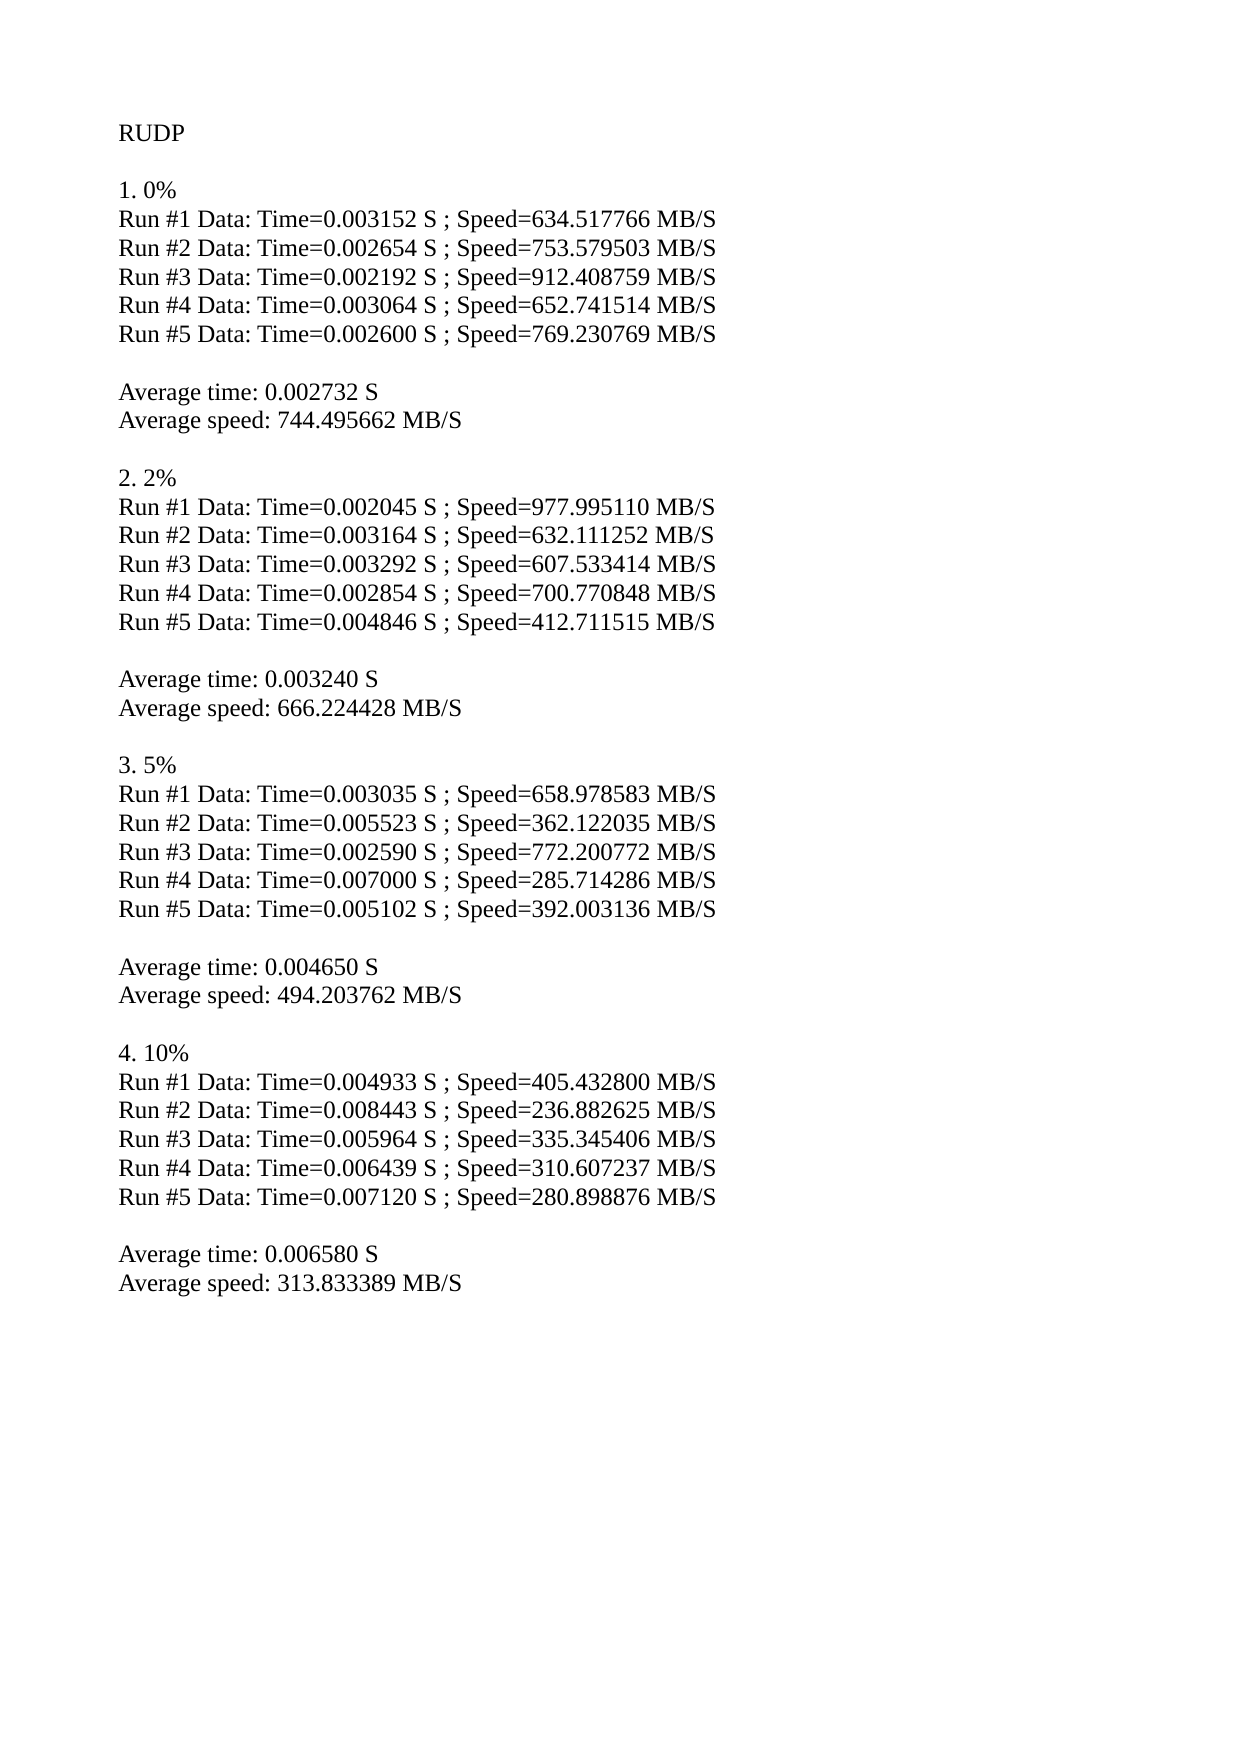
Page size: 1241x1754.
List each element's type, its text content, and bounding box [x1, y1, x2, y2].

text Run #4 Data: Time=0.002854 S ; Speed=700.770848 MB/S [118, 578, 1122, 607]
text Average time: 0.004650 S [118, 952, 1122, 981]
text Run #2 Data: Time=0.003164 S ; Speed=632.111252 MB/S [118, 521, 1122, 549]
text Run #5 Data: Time=0.004846 S ; Speed=412.711515 MB/S [118, 607, 1122, 636]
text Average time: 0.002732 S [118, 377, 1122, 406]
text Run #5 Data: Time=0.007120 S ; Speed=280.898876 MB/S [118, 1182, 1122, 1211]
text Average time: 0.006580 S [118, 1239, 1122, 1268]
text Run #4 Data: Time=0.006439 S ; Speed=310.607237 MB/S [118, 1153, 1122, 1182]
text Run #4 Data: Time=0.003064 S ; Speed=652.741514 MB/S [118, 291, 1122, 319]
text RUDP [118, 118, 1122, 147]
text 1. 0% [118, 176, 1122, 204]
text Run #5 Data: Time=0.002600 S ; Speed=769.230769 MB/S [118, 319, 1122, 348]
text 4. 10% [118, 1038, 1122, 1067]
text Average speed: 313.833389 MB/S [118, 1268, 1122, 1297]
text Average speed: 494.203762 MB/S [118, 981, 1122, 1009]
text Run #2 Data: Time=0.008443 S ; Speed=236.882625 MB/S [118, 1096, 1122, 1124]
text 2. 2% [118, 463, 1122, 492]
text Run #1 Data: Time=0.003152 S ; Speed=634.517766 MB/S [118, 204, 1122, 233]
text 3. 5% [118, 751, 1122, 779]
text Run #2 Data: Time=0.002654 S ; Speed=753.579503 MB/S [118, 233, 1122, 262]
text Average speed: 666.224428 MB/S [118, 693, 1122, 722]
text Run #1 Data: Time=0.004933 S ; Speed=405.432800 MB/S [118, 1067, 1122, 1096]
text Run #3 Data: Time=0.005964 S ; Speed=335.345406 MB/S [118, 1124, 1122, 1153]
text Run #1 Data: Time=0.003035 S ; Speed=658.978583 MB/S [118, 779, 1122, 808]
text Run #3 Data: Time=0.003292 S ; Speed=607.533414 MB/S [118, 549, 1122, 578]
text Run #3 Data: Time=0.002192 S ; Speed=912.408759 MB/S [118, 262, 1122, 291]
text Average speed: 744.495662 MB/S [118, 406, 1122, 434]
text Run #2 Data: Time=0.005523 S ; Speed=362.122035 MB/S [118, 808, 1122, 837]
text Run #1 Data: Time=0.002045 S ; Speed=977.995110 MB/S [118, 492, 1122, 521]
text Run #5 Data: Time=0.005102 S ; Speed=392.003136 MB/S [118, 894, 1122, 923]
text Run #3 Data: Time=0.002590 S ; Speed=772.200772 MB/S [118, 837, 1122, 866]
text Average time: 0.003240 S [118, 664, 1122, 693]
text Run #4 Data: Time=0.007000 S ; Speed=285.714286 MB/S [118, 866, 1122, 894]
